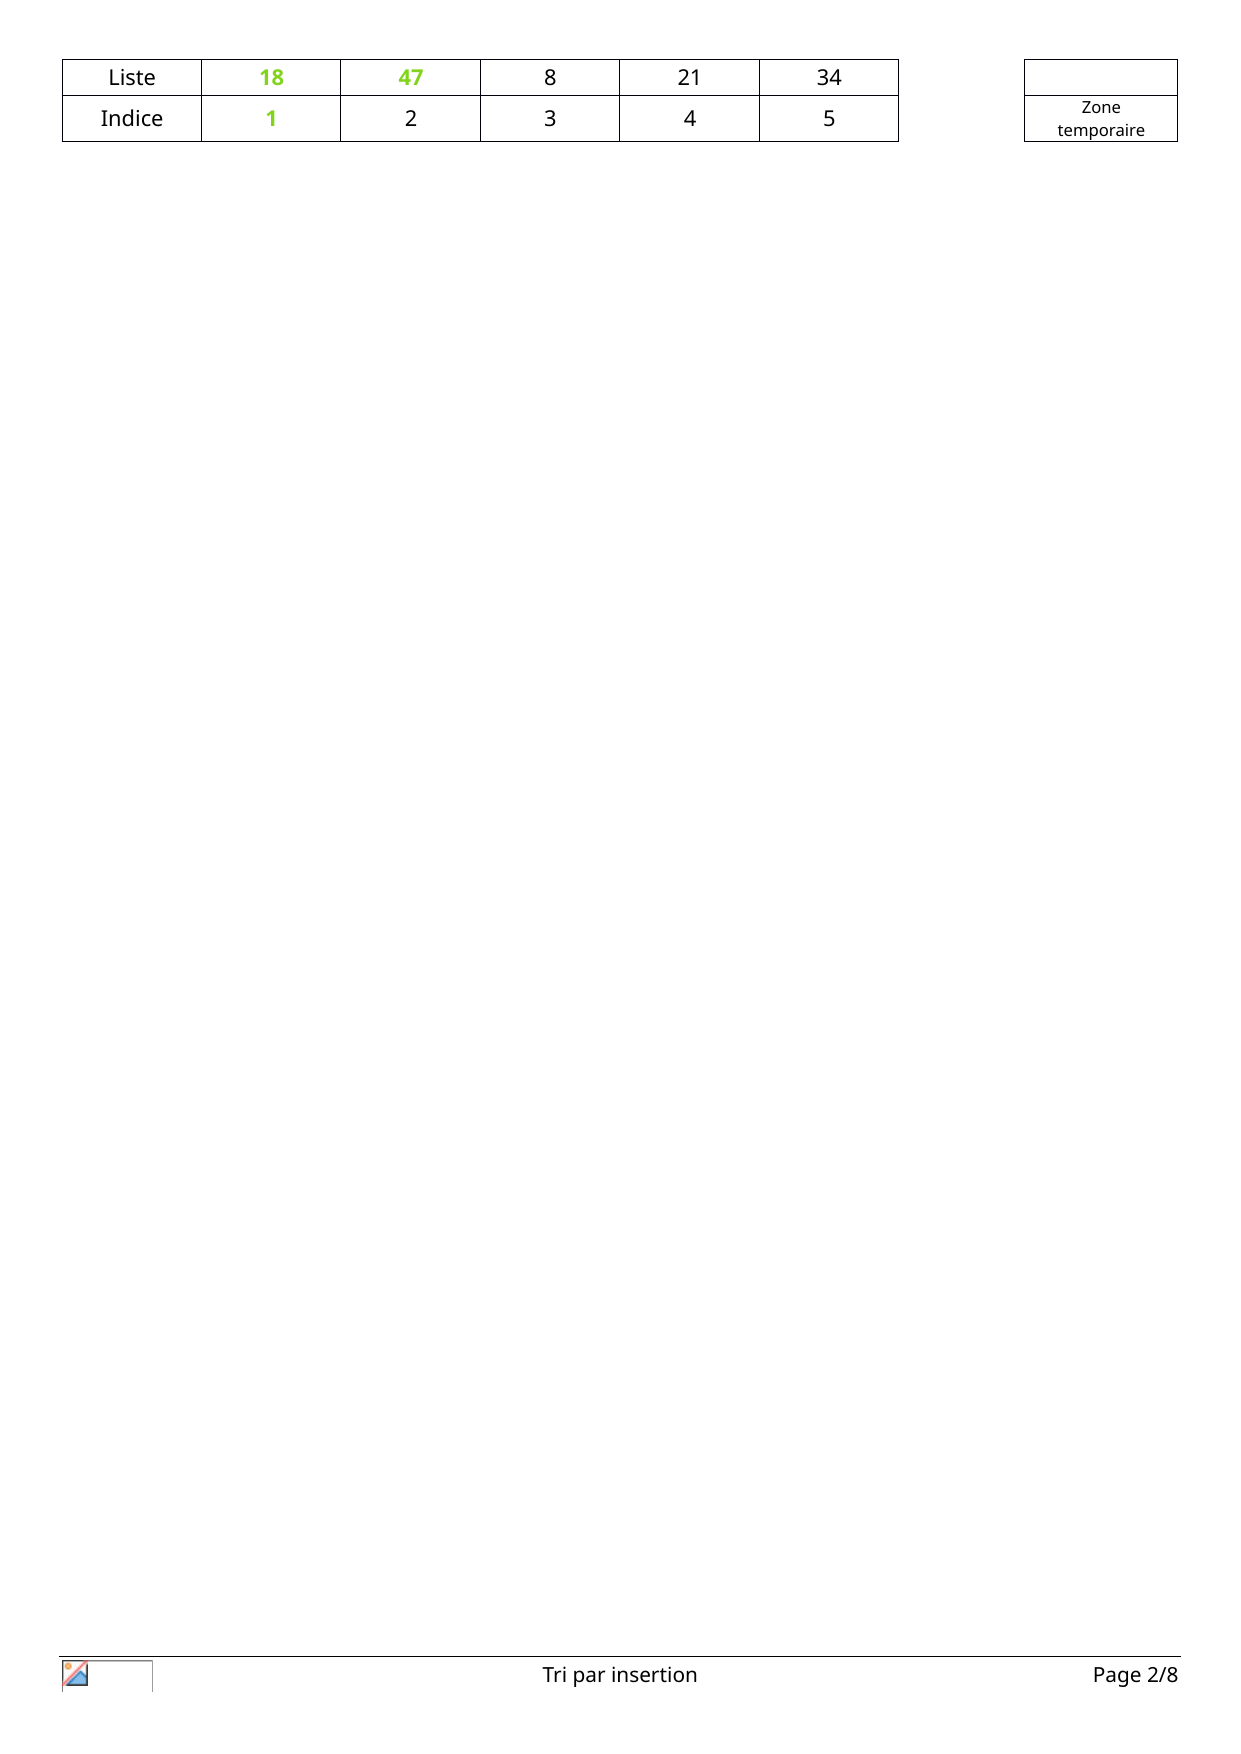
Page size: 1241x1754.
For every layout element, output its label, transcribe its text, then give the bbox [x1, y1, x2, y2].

table_header [1025, 60, 1177, 94]
table_header [899, 59, 1024, 94]
table_header 21 [620, 60, 759, 94]
table_cell 3 [481, 96, 619, 141]
table_cell 4 [620, 96, 759, 141]
table_header 8 [481, 60, 619, 94]
table_cell 5 [760, 96, 898, 141]
table_header 34 [760, 60, 898, 94]
table_cell Zone temporaire [1025, 96, 1177, 141]
table_header 47 [341, 60, 480, 94]
table_header Liste [63, 60, 201, 94]
table_header 18 [202, 60, 340, 94]
table_cell [899, 95, 1024, 141]
table_cell 2 [341, 96, 480, 141]
table_cell Indice [63, 96, 201, 141]
table_cell 1 [202, 96, 340, 141]
